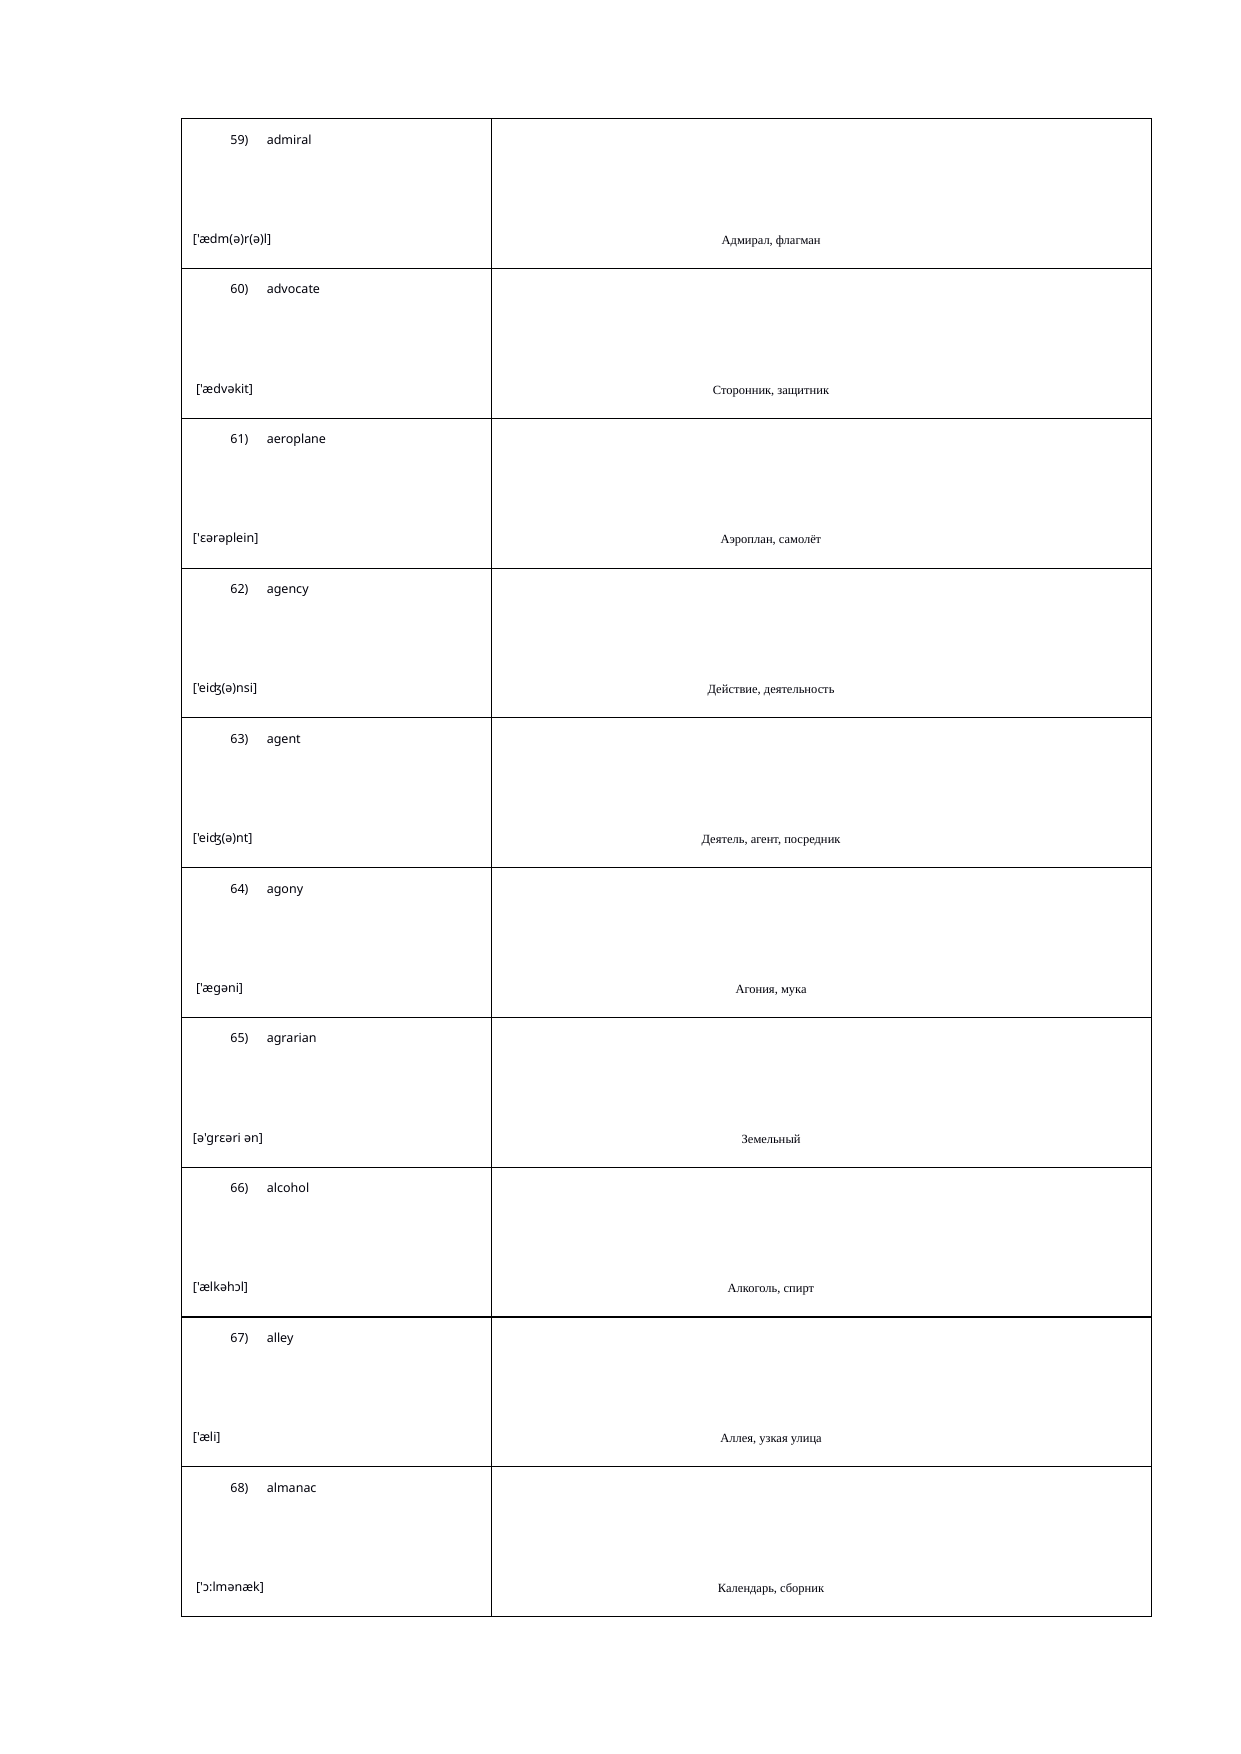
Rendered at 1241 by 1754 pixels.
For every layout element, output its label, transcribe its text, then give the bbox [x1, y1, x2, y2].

table_cell Агония, мука [492, 868, 1151, 1017]
table_cell admiral ['ædm(ə)r(ə)l] [182, 119, 491, 268]
table_cell agony ['ægəni] [182, 868, 491, 1017]
table_cell aeroplane ['ɛərəplein] [182, 419, 491, 567]
table_cell Аллея, узкая улица [492, 1318, 1151, 1466]
table_cell Действие, деятельность [492, 569, 1151, 717]
table_cell Алкоголь, спирт [492, 1168, 1151, 1316]
table_cell alley ['æli] [182, 1318, 491, 1466]
table_cell agrarian [ə'grɛəri ən] [182, 1018, 491, 1167]
table_cell Календарь, сборник [492, 1467, 1151, 1616]
table_cell agent ['eiʤ(ə)nt] [182, 718, 491, 867]
table_cell Сторонник, защитник [492, 269, 1151, 418]
table_cell almanac ['ɔ:lmənæk] [182, 1467, 491, 1616]
table_cell Деятель, агент, посредник [492, 718, 1151, 867]
table_cell Земельный [492, 1018, 1151, 1167]
table_cell Аэроплан, самолёт [492, 419, 1151, 567]
table_cell Адмирал, флагман [492, 119, 1151, 268]
table_cell agency ['eiʤ(ə)nsi] [182, 569, 491, 717]
table_cell advocate ['ædvəkit] [182, 269, 491, 418]
table_cell alcohol ['ælkəhɔl] [182, 1168, 491, 1316]
